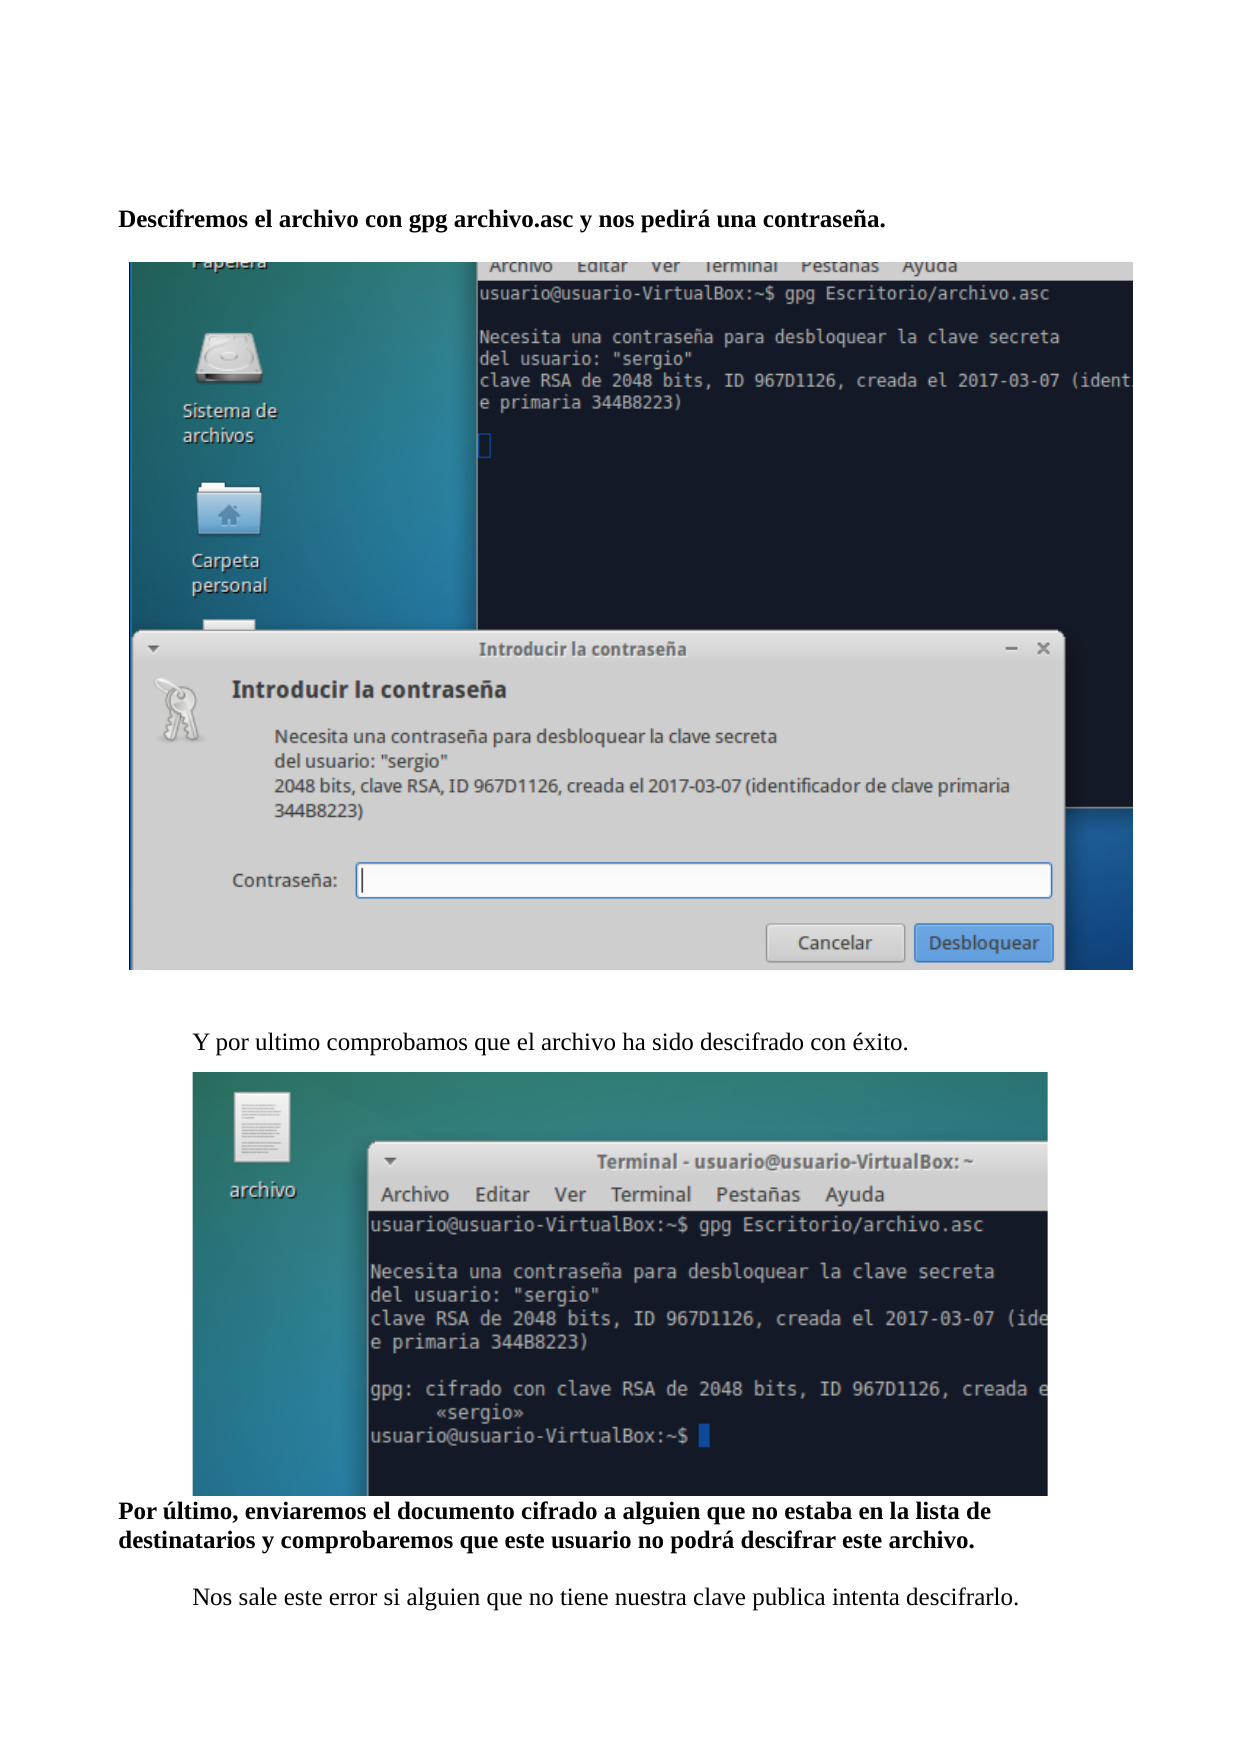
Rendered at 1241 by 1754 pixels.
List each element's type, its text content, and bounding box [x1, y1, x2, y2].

text Descifremos el archivo con gpg archivo.asc y nos pedirá una contraseña. [118, 204, 1122, 233]
text Por último, enviaremos el documento cifrado a alguien que no estaba en la lista de destinatarios y comprobaremos que este usuario no podrá descifrar este archivo. [118, 1056, 1122, 1553]
picture [129, 262, 1133, 970]
text Nos sale este error si alguien que no tiene nuestra clave publica intenta descifrarlo. [118, 1582, 1122, 1611]
picture [192, 1072, 1048, 1496]
text Y por ultimo comprobamos que el archivo ha sido descifrado con éxito. [118, 1027, 1122, 1056]
